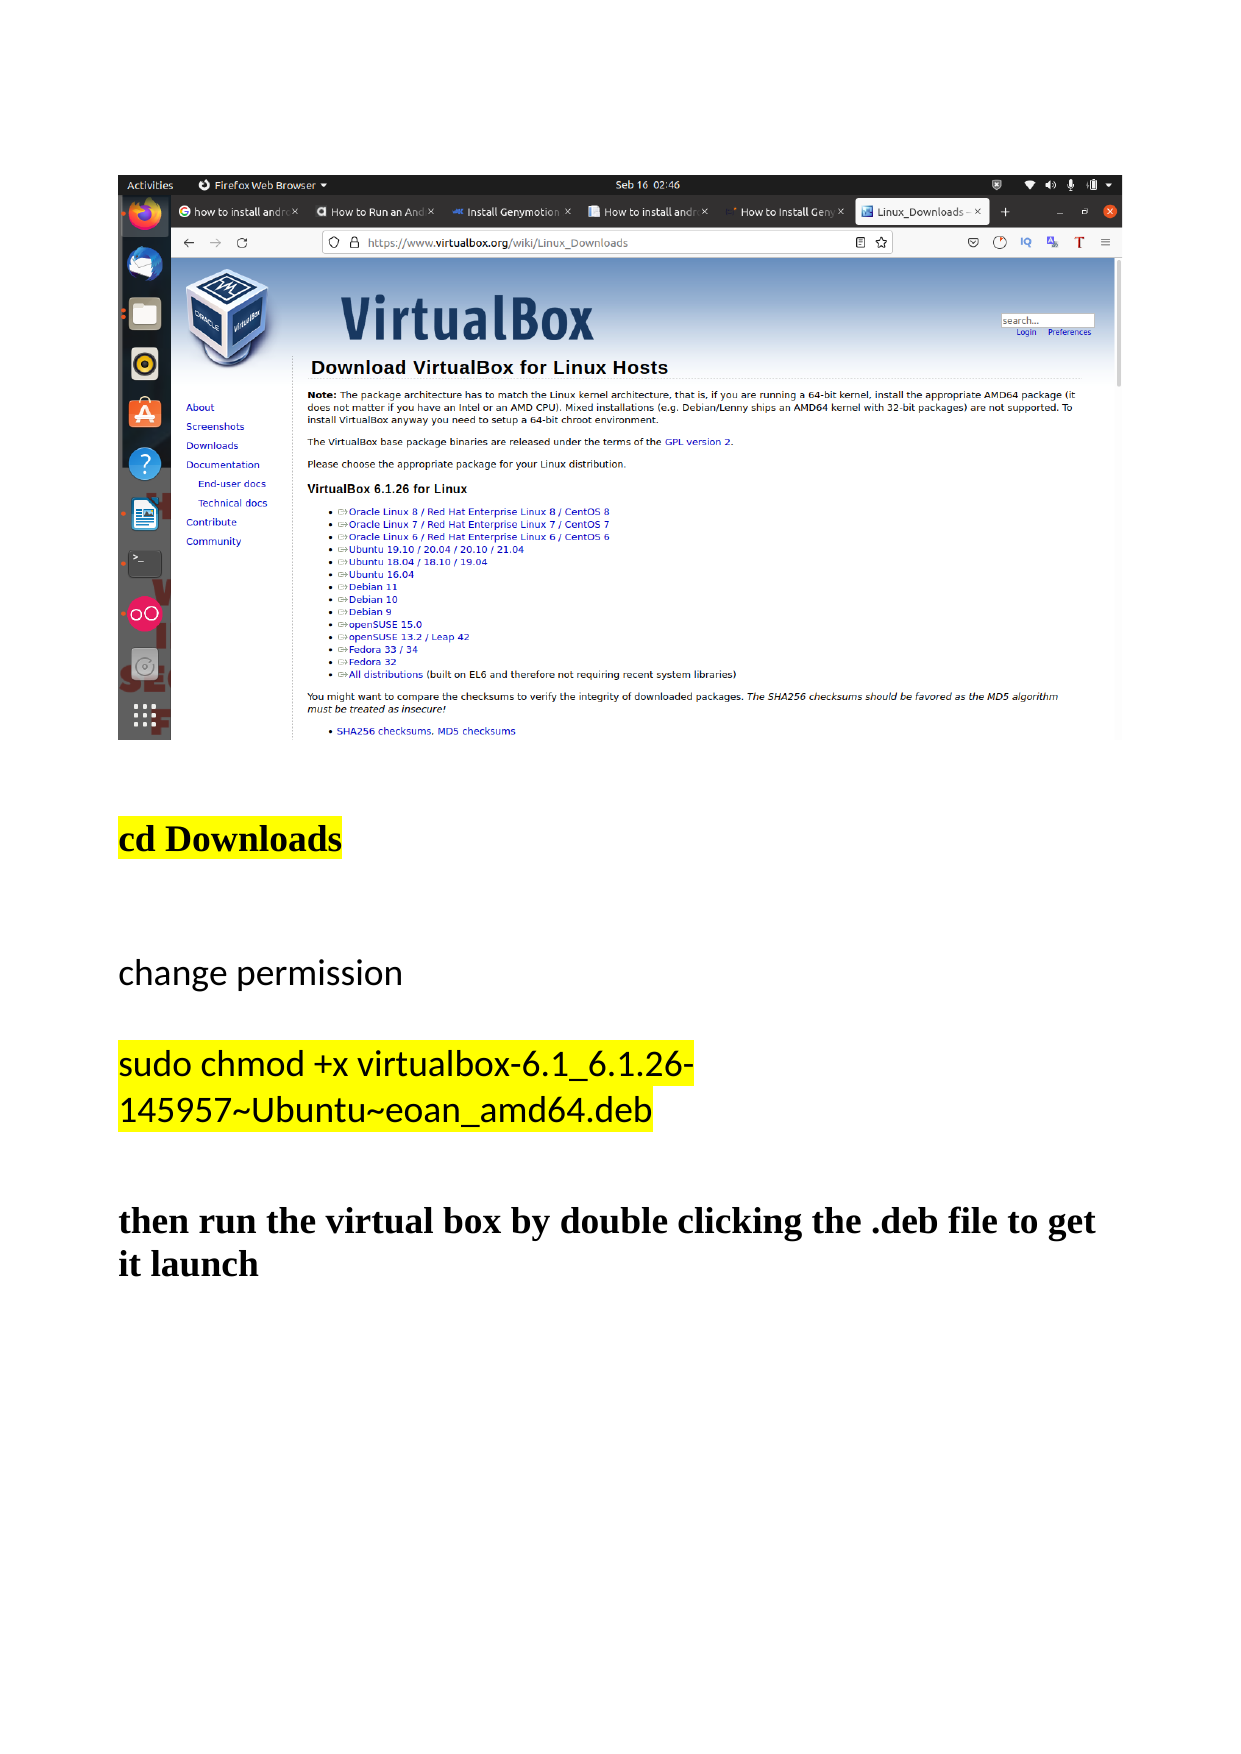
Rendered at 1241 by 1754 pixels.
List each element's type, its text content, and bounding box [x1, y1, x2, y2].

picture [118, 175, 1123, 740]
text sudo chmod +x virtualbox-6.1_6.1.26-145957~Ubuntu~eoan_amd64.deb [118, 1040, 1122, 1132]
text change permission [118, 948, 1122, 994]
text then run the virtual box by double clicking the .deb file to get it launch [118, 1198, 1122, 1285]
text cd Downloads [118, 816, 1122, 859]
